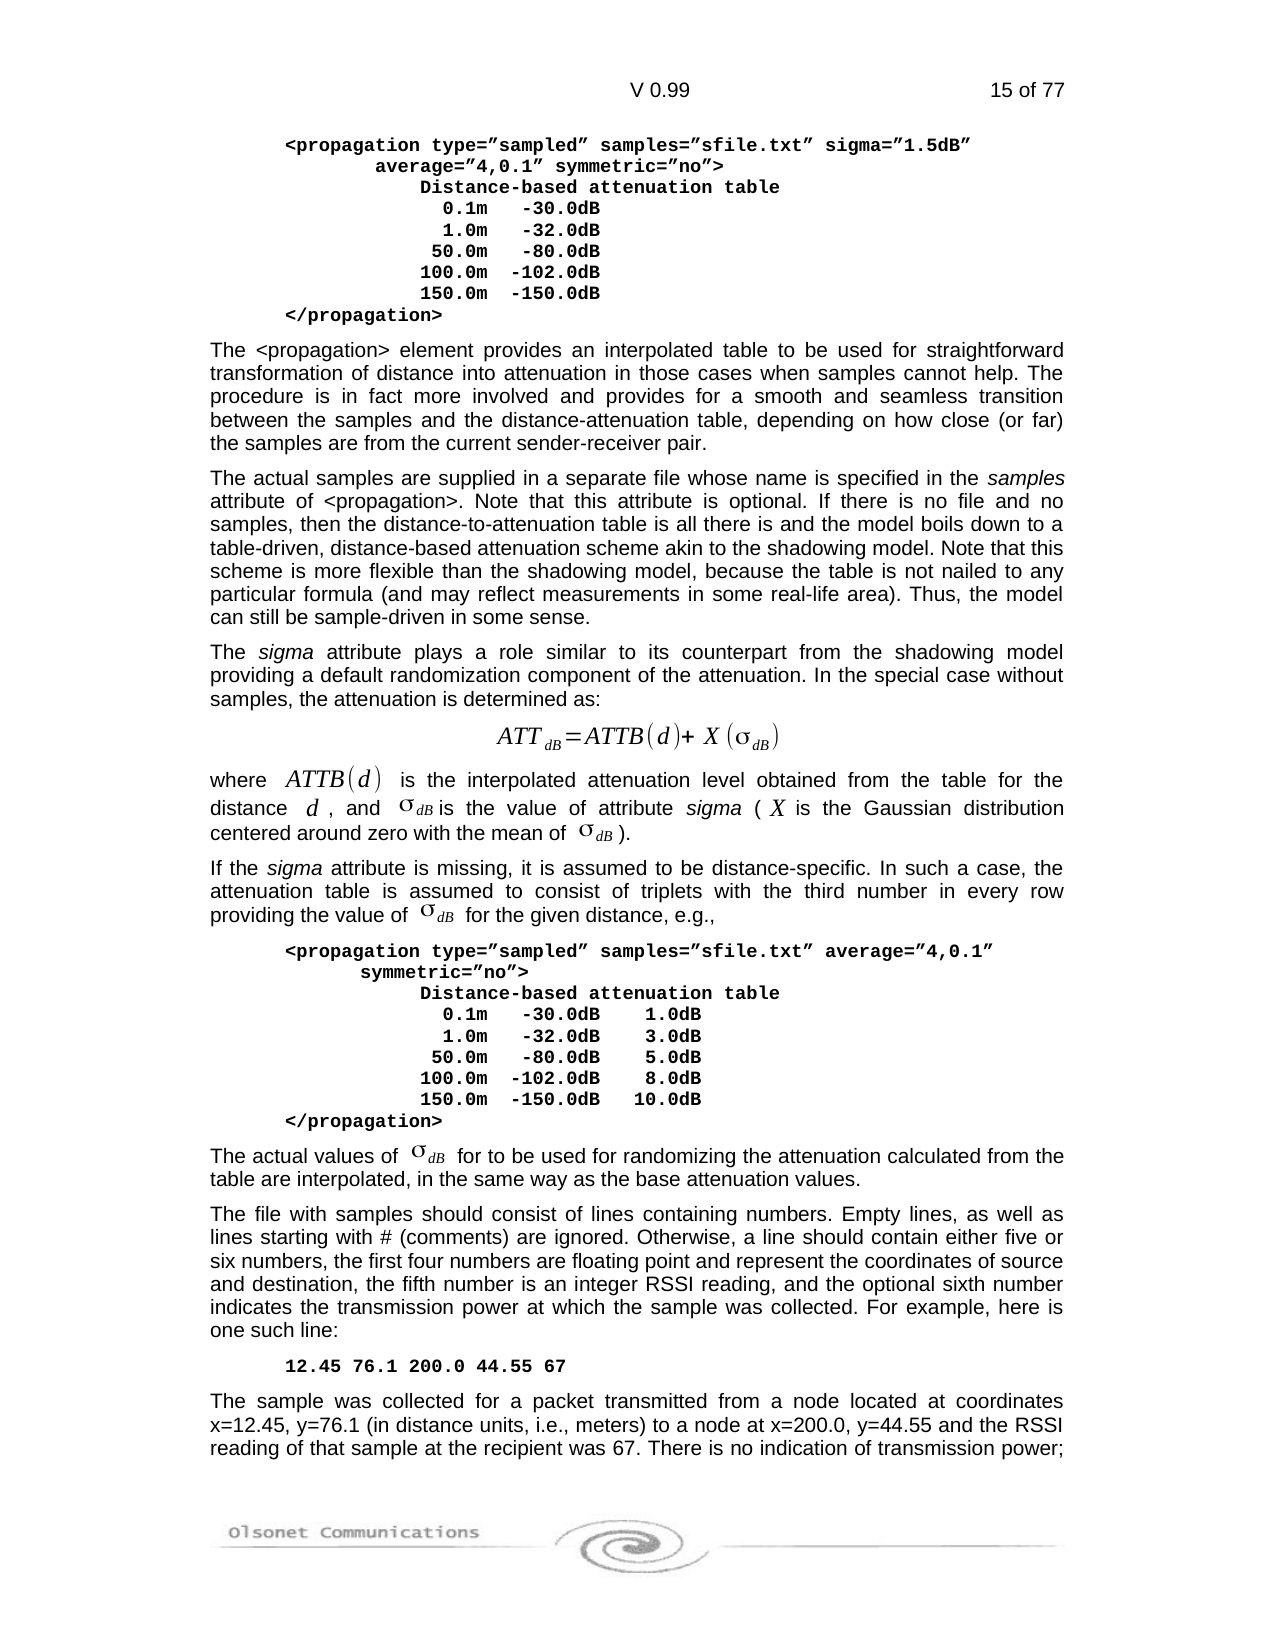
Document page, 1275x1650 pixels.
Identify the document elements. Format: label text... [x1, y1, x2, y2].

text 50.0m -80.0dB 5.0dB [210, 1048, 1065, 1069]
text symmetric=”no”> [210, 963, 1065, 984]
text 12.45 76.1 200.0 44.55 67 [210, 1354, 1065, 1378]
text 0.1m -30.0dB [210, 199, 1065, 220]
text </propagation> [210, 305, 1065, 327]
text The <propagation> element provides an interpolated table to be used for straightforward transformation of distance into attenuation in those cases when samples cannot help. The procedure is in fact more involved and provides for a smooth and seamless transition between the samples and the distance-attenuation table, depending on how close (or far) the samples are from the current sender-receiver pair. [210, 338, 1065, 454]
text 150.0m -150.0dB [210, 284, 1065, 305]
text <propagation type=”sampled” samples=”sfile.txt” average=”4,0.1” [210, 938, 1065, 963]
text If the sigma attribute is missing, it is assumed to be distance-specific. In such a case, the attenuation table is assumed to consist of triplets with the third number in every row providing the value of for the given distance, e.g., [210, 857, 1065, 926]
text <propagation type=”sampled” samples=”sfile.txt” sigma=”1.5dB” [210, 132, 1065, 157]
text The actual samples are supplied in a separate file whose name is specified in the samples attribute of <propagation>. Note that this attribute is optional. If there is no file and no samples, then the distance-to-attenuation table is all there is and the model boils down to a table-driven, distance-based attenuation scheme akin to the shadowing model. Note that this scheme is more flexible than the shadowing model, because the table is not nailed to any particular formula (and may reflect measurements in some real-life area). Thus, the model can still be sample-driven in some sense. [210, 466, 1065, 629]
text </propagation> [210, 1111, 1065, 1133]
text The file with samples should consist of lines containing numbers. Empty lines, as well as lines starting with # (comments) are ignored. Otherwise, a line should contain either five or six numbers, the first four numbers are floating point and represent the coordinates of source and destination, the fifth number is an integer RSSI reading, and the optional sixth number indicates the transmission power at which the sample was collected. For example, here is one such line: [210, 1203, 1065, 1342]
text average=”4,0.1” symmetric=”no”> [210, 157, 1065, 178]
text The actual values of for to be used for randomizing the attenuation calculated from the table are interpolated, in the same way as the base attenuation values. [210, 1144, 1065, 1191]
picture [210, 1504, 1065, 1596]
text Distance-based attenuation table [210, 178, 1065, 199]
text 150.0m -150.0dB 10.0dB [210, 1090, 1065, 1111]
text The sigma attribute plays a role similar to its counterpart from the shadowing model providing a default randomization component of the attenuation. In the special case without samples, the attenuation is determined as: [210, 641, 1065, 710]
text 0.1m -30.0dB 1.0dB [210, 1005, 1065, 1026]
text 100.0m -102.0dB 8.0dB [210, 1069, 1065, 1090]
text The sample was collected for a packet transmitted from a node located at coordinates x=12.45, y=76.1 (in distance units, i.e., meters) to a node at x=200.0, y=44.55 and the RSSI reading of that sample at the recipient was 67. There is no indication of transmission power; [210, 1390, 1065, 1460]
text Distance-based attenuation table [210, 984, 1065, 1005]
text where is the interpolated attenuation level obtained from the table for the distance , and is the value of attribute sigma (is the Gaussian distribution centered around zero with the mean of ). [210, 765, 1065, 845]
text 100.0m -102.0dB [210, 263, 1065, 284]
text 50.0m -80.0dB [210, 242, 1065, 263]
text 1.0m -32.0dB 3.0dB [210, 1026, 1065, 1048]
text 1.0m -32.0dB [210, 220, 1065, 242]
